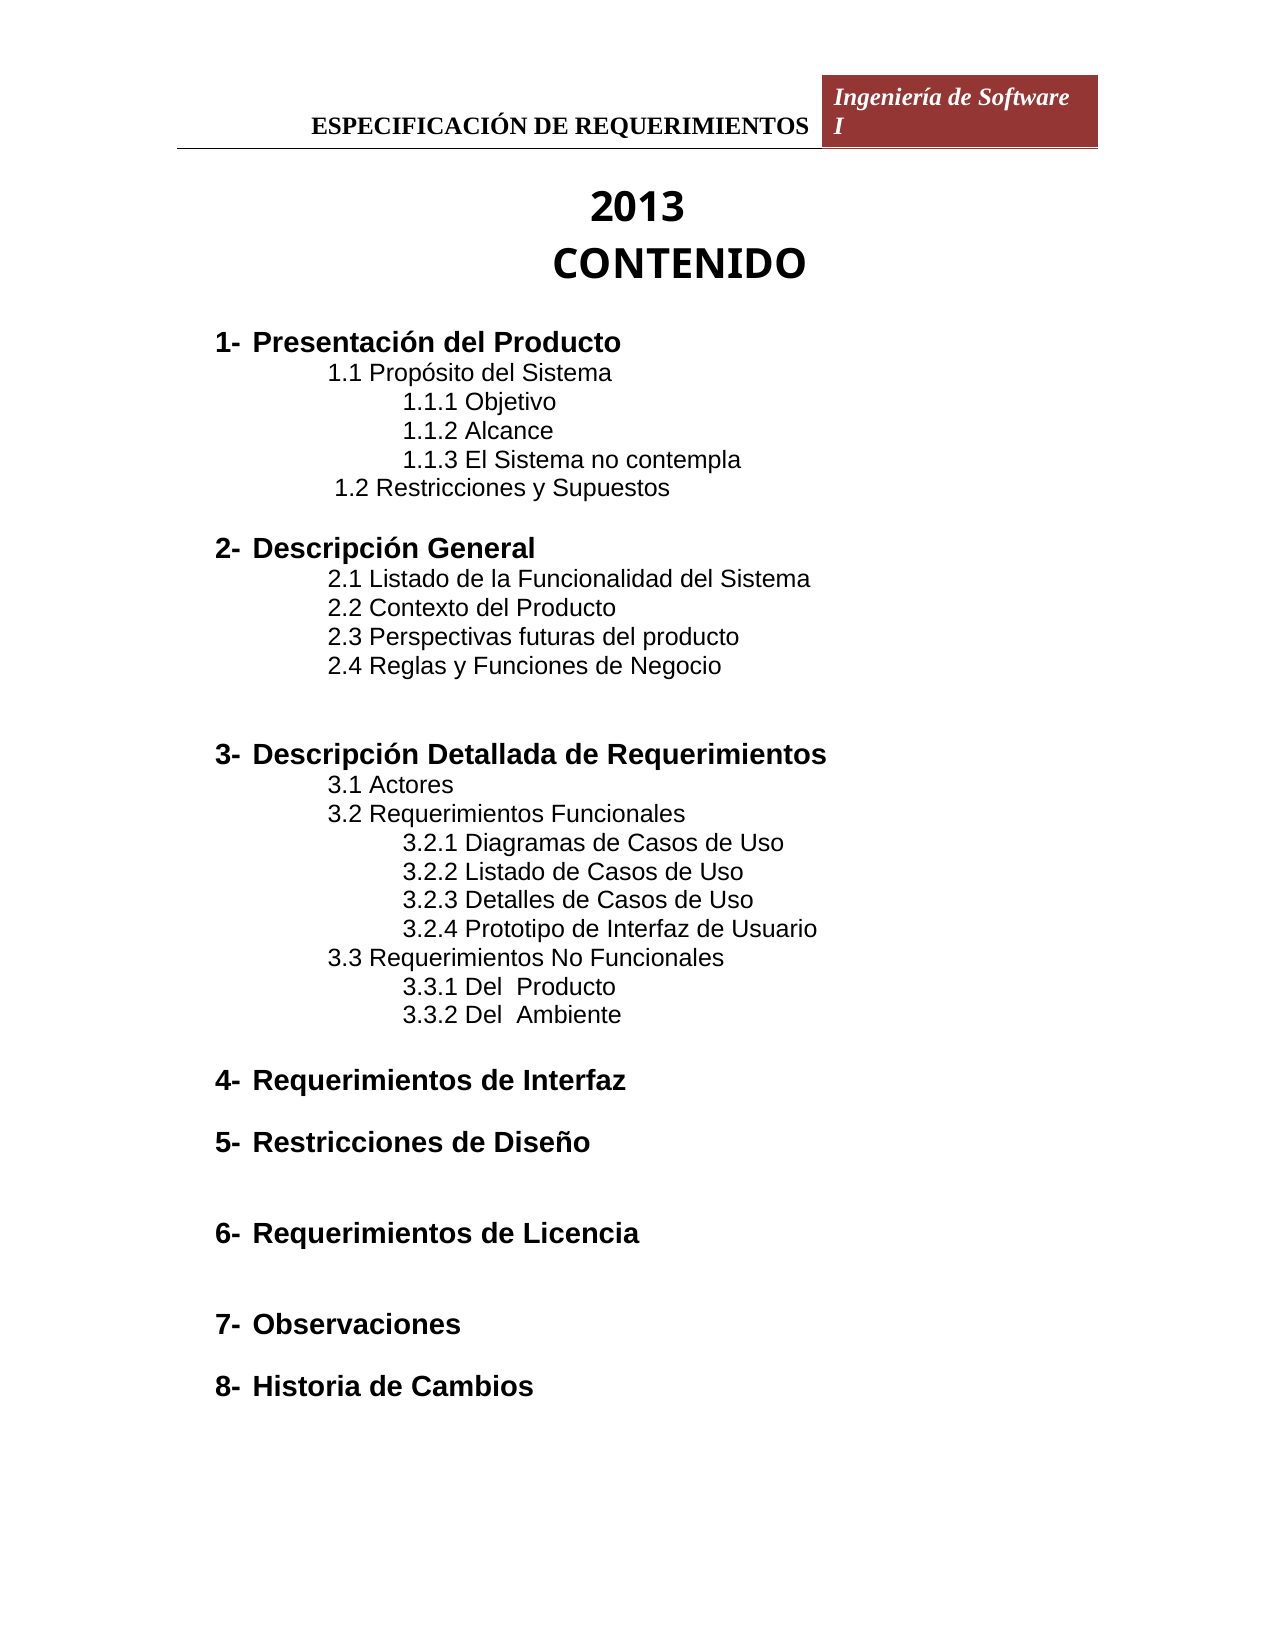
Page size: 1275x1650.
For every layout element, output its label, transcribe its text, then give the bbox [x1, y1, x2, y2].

text 2.1 Listado de la Funcionalidad del Sistema [177, 564, 1098, 593]
text 1.1.3 El Sistema no contempla [177, 445, 1098, 473]
text 1.1.1 Objetivo [177, 387, 1098, 416]
text 3.2.3 Detalles de Casos de Uso [177, 886, 1098, 914]
text 3.3.2 Del Ambiente [177, 1001, 1098, 1029]
text 3.3 Requerimientos No Funcionales [177, 943, 1098, 972]
text 3.1 Actores [177, 771, 1098, 799]
text 2.2 Contexto del Producto [177, 593, 1098, 622]
list Requerimientos de Licencia [215, 1216, 1098, 1250]
list Restricciones de Diseño [215, 1125, 1098, 1159]
text 2.3 Perspectivas futuras del producto [177, 622, 1098, 651]
list Presentación del Producto [215, 325, 1098, 358]
text CONTENIDO [477, 234, 1098, 291]
list Historia de Cambios [215, 1369, 1098, 1403]
list Requerimientos de Interfaz [215, 1063, 1098, 1096]
text 2013 [177, 177, 1098, 234]
text 2.4 Reglas y Funciones de Negocio [177, 651, 1098, 679]
text 3.2.1 Diagramas de Casos de Uso [177, 828, 1098, 857]
text 1.1 Propósito del Sistema [177, 358, 1098, 387]
text 1.1.2 Alcance [177, 416, 1098, 445]
text 3.2.4 Prototipo de Interfaz de Usuario [177, 914, 1098, 943]
text 3.2 Requerimientos Funcionales [177, 799, 1098, 828]
text 3.2.2 Listado de Casos de Uso [177, 857, 1098, 886]
text 3.3.1 Del Producto [177, 972, 1098, 1001]
text 1.2 Restricciones y Supuestos [177, 473, 1098, 502]
list Descripción General [215, 531, 1098, 564]
list Descripción Detallada de Requerimientos [215, 737, 1098, 771]
list Observaciones [215, 1307, 1098, 1341]
